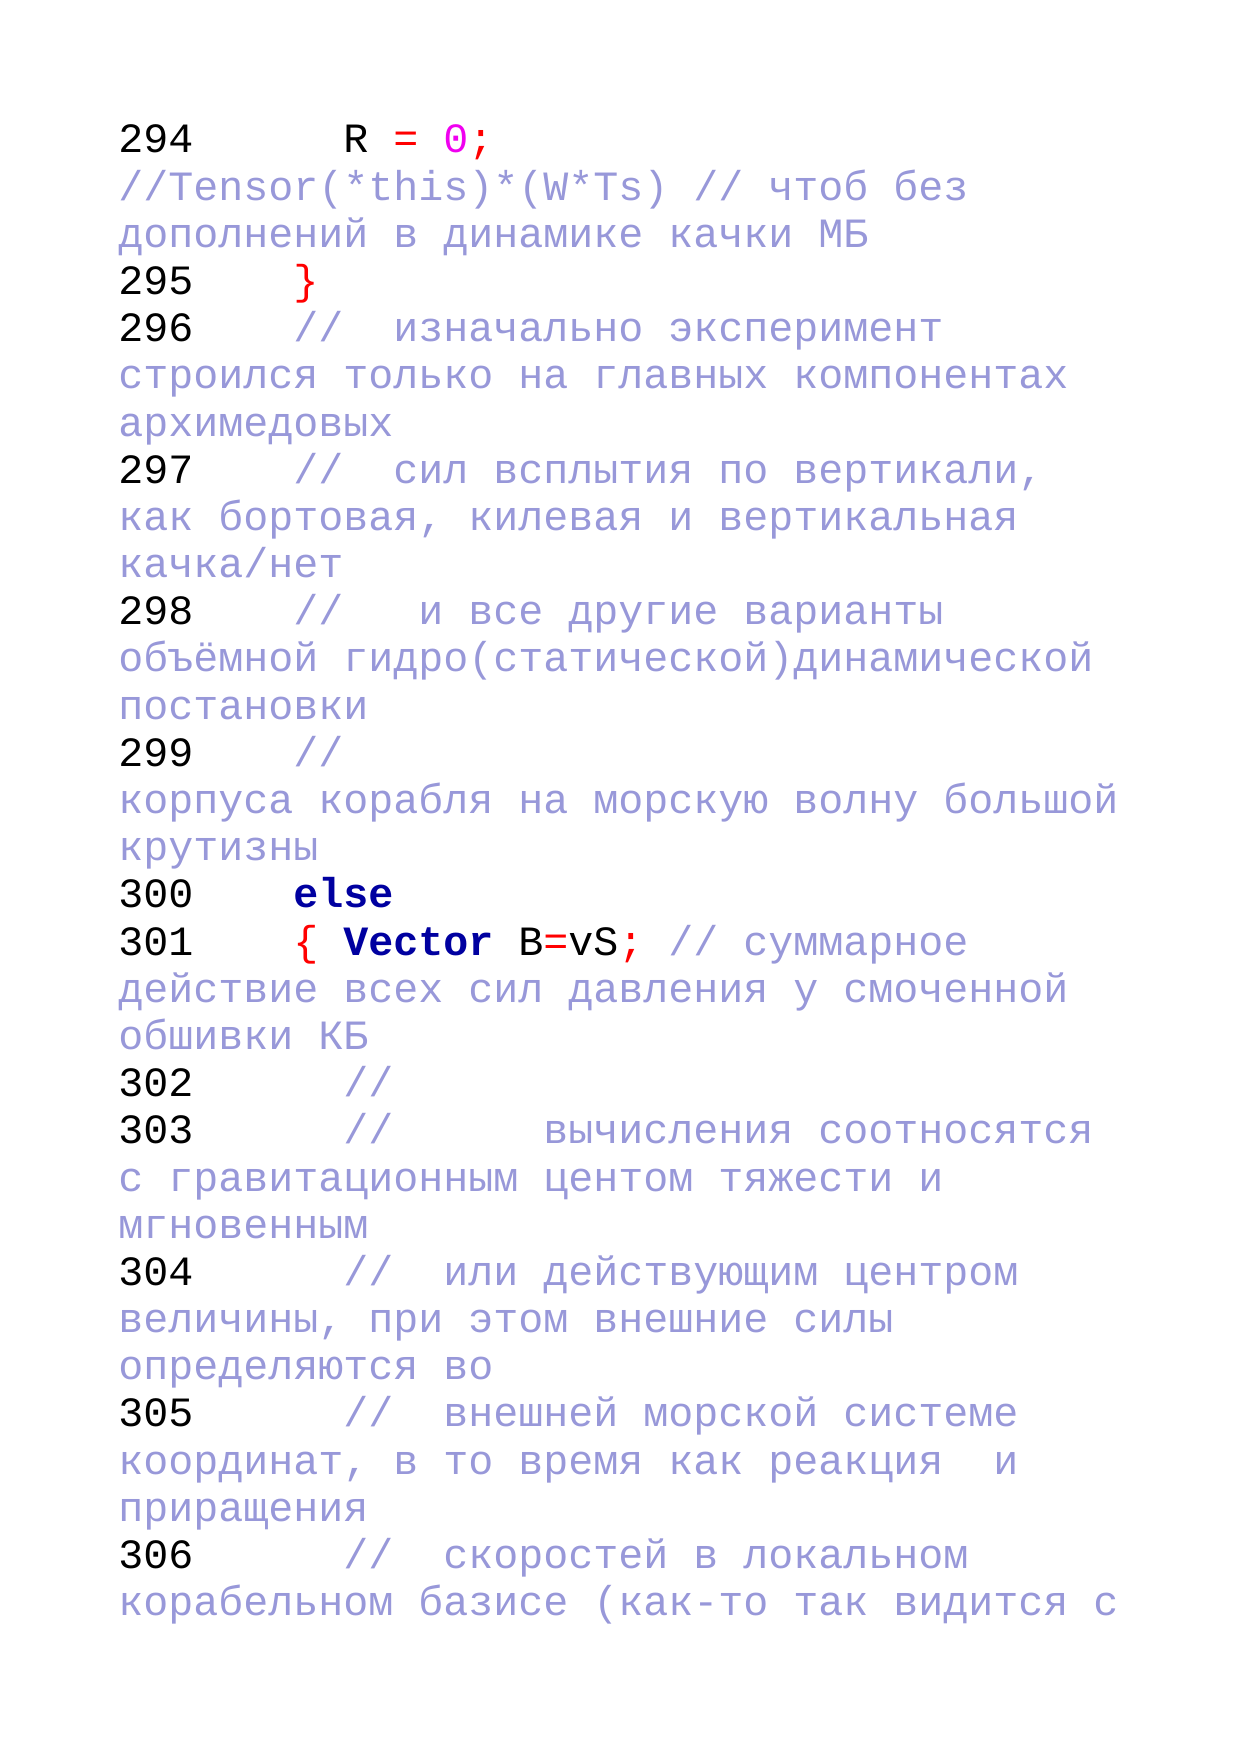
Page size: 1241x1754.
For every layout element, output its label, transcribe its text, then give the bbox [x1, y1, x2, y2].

subtitle 300 else [118, 873, 1122, 920]
subtitle 294 R = 0; //Tensor(*this)*(W*Ts) // чтоб без дополнений в динамике качки MБ [118, 118, 1122, 260]
subtitle 305 // внешней морской системе координат, в то время как реакция и приращения [118, 1392, 1122, 1534]
subtitle 297 // сил всплытия по вертикали, как бортовая, килевая и вертикальная качка/нет [118, 448, 1122, 590]
subtitle 299 // корпуса корабля на морскую волну большой крутизны [118, 732, 1122, 873]
subtitle 296 // изначально эксперимент строился только на главных компонентах архимедовых [118, 307, 1122, 448]
subtitle 301 { Vector B=vS; // суммарное действие всех сил давления у смоченной обшивки КБ [118, 920, 1122, 1062]
subtitle 302 // [118, 1062, 1122, 1109]
subtitle 295 } [118, 260, 1122, 307]
subtitle 304 // или действующим центром величины, при этом внешние силы определяются во [118, 1251, 1122, 1392]
subtitle 298 // и все другие варианты объёмной гидро(статической)динамической постановки [118, 590, 1122, 732]
subtitle 303 // вычисления соотносятся с гравитационным центом тяжести и мгновенным [118, 1109, 1122, 1251]
subtitle 306 // скоростей в локальном корабельном базисе (как-то так видится с [118, 1534, 1122, 1628]
